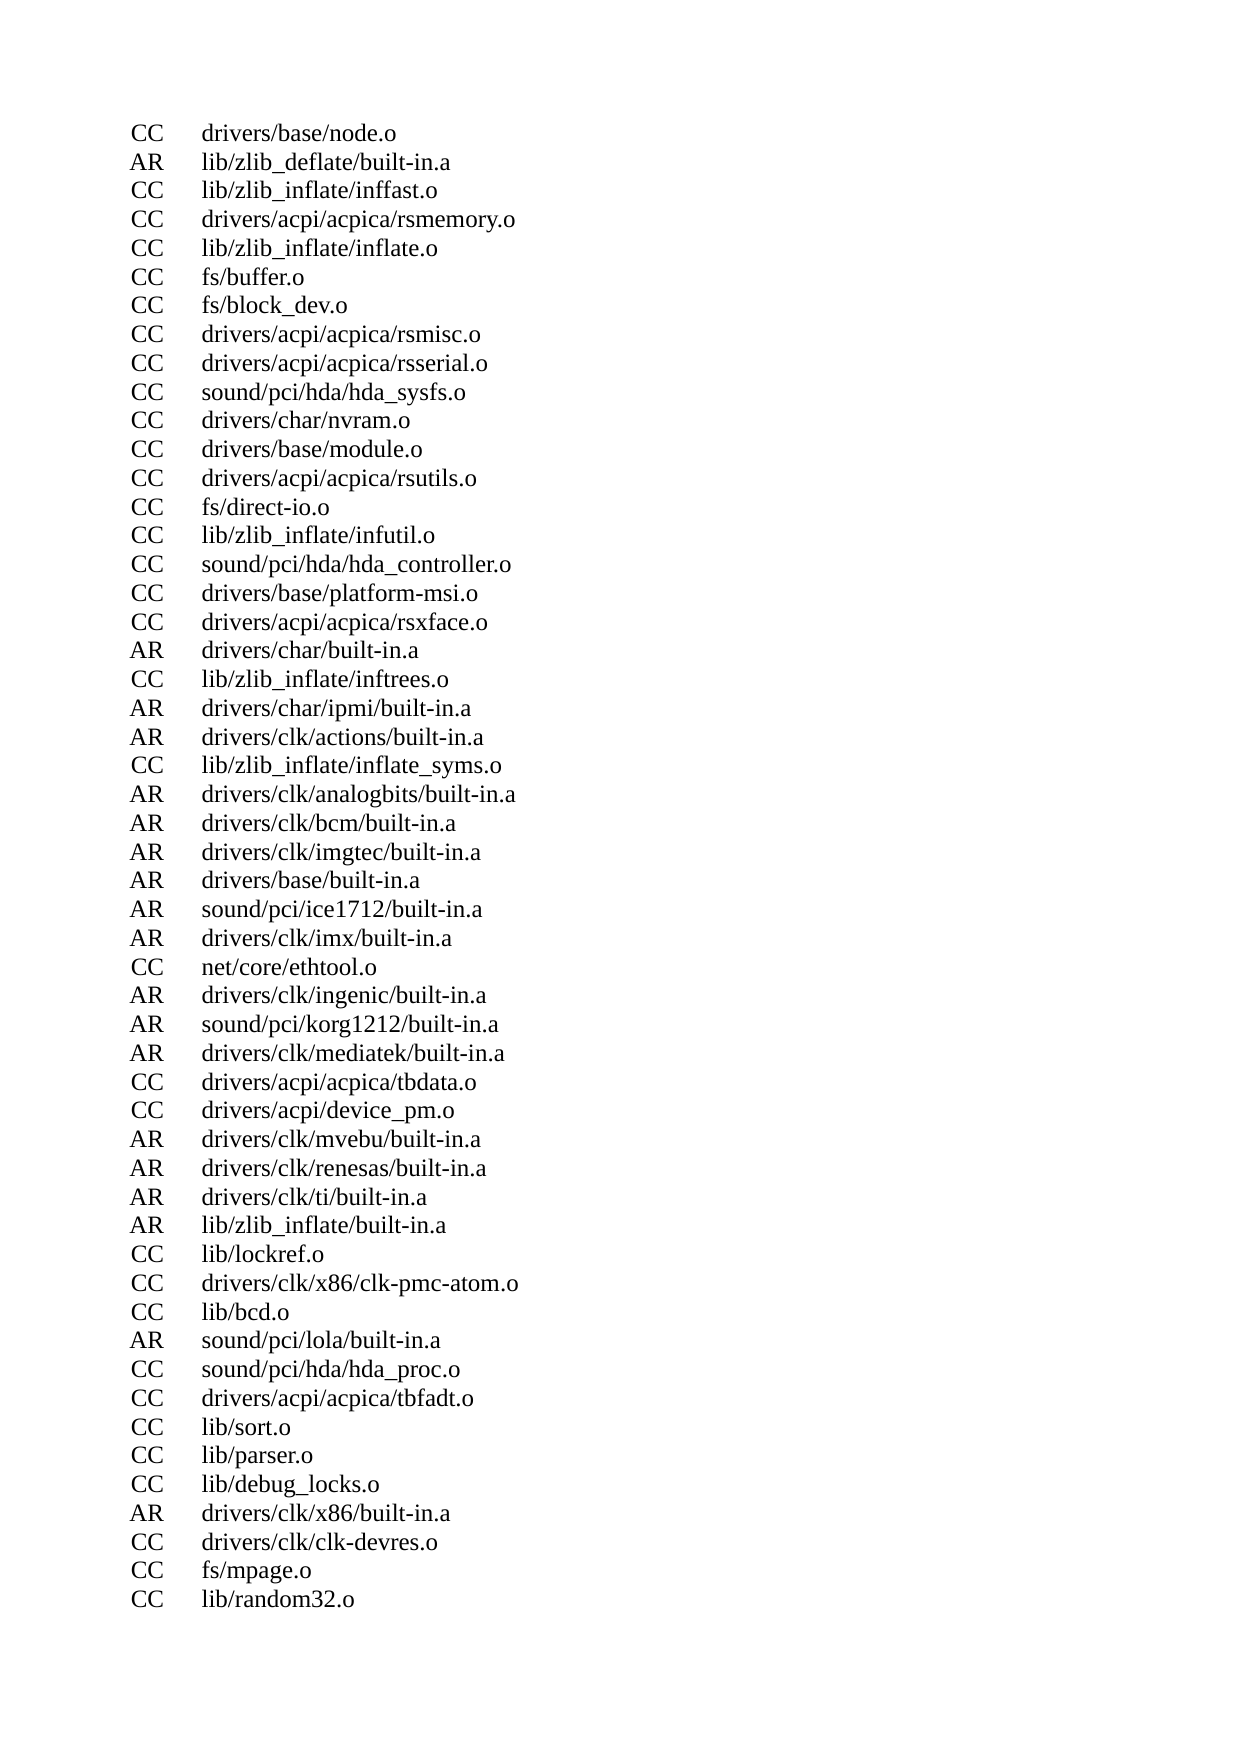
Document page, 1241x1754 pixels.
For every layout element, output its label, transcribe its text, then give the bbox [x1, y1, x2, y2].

text AR drivers/clk/ti/built-in.a [118, 1182, 1122, 1211]
text CC lib/zlib_inflate/inftrees.o [118, 664, 1122, 693]
text AR lib/zlib_inflate/built-in.a [118, 1211, 1122, 1239]
text AR drivers/clk/mvebu/built-in.a [118, 1124, 1122, 1153]
text AR sound/pci/ice1712/built-in.a [118, 894, 1122, 923]
text AR drivers/char/ipmi/built-in.a [118, 693, 1122, 722]
text CC lib/parser.o [118, 1441, 1122, 1469]
text AR drivers/clk/analogbits/built-in.a [118, 779, 1122, 808]
text CC lib/random32.o [118, 1584, 1122, 1613]
text CC lib/sort.o [118, 1412, 1122, 1441]
text CC fs/mpage.o [118, 1556, 1122, 1584]
text CC drivers/base/node.o [118, 118, 1122, 147]
text CC drivers/clk/clk-devres.o [118, 1527, 1122, 1556]
text AR lib/zlib_deflate/built-in.a [118, 147, 1122, 176]
text CC drivers/acpi/acpica/rsserial.o [118, 348, 1122, 377]
text AR drivers/clk/actions/built-in.a [118, 722, 1122, 751]
text CC sound/pci/hda/hda_proc.o [118, 1354, 1122, 1383]
text CC drivers/char/nvram.o [118, 406, 1122, 434]
text CC drivers/acpi/acpica/tbdata.o [118, 1067, 1122, 1096]
text AR drivers/clk/mediatek/built-in.a [118, 1038, 1122, 1067]
text AR drivers/clk/ingenic/built-in.a [118, 981, 1122, 1009]
text AR drivers/char/built-in.a [118, 636, 1122, 664]
text AR sound/pci/korg1212/built-in.a [118, 1009, 1122, 1038]
text CC net/core/ethtool.o [118, 952, 1122, 981]
text AR drivers/clk/x86/built-in.a [118, 1498, 1122, 1527]
text CC sound/pci/hda/hda_sysfs.o [118, 377, 1122, 406]
text CC drivers/acpi/acpica/rsmisc.o [118, 319, 1122, 348]
text CC drivers/acpi/acpica/tbfadt.o [118, 1383, 1122, 1412]
text CC lib/debug_locks.o [118, 1469, 1122, 1498]
text AR drivers/clk/imgtec/built-in.a [118, 837, 1122, 866]
text CC drivers/base/platform-msi.o [118, 578, 1122, 607]
text CC drivers/acpi/device_pm.o [118, 1096, 1122, 1124]
text CC fs/direct-io.o [118, 492, 1122, 521]
text AR drivers/clk/imx/built-in.a [118, 923, 1122, 952]
text CC drivers/base/module.o [118, 434, 1122, 463]
text CC drivers/acpi/acpica/rsxface.o [118, 607, 1122, 636]
text CC lib/zlib_inflate/inflate_syms.o [118, 751, 1122, 779]
text CC sound/pci/hda/hda_controller.o [118, 549, 1122, 578]
text CC drivers/clk/x86/clk-pmc-atom.o [118, 1268, 1122, 1297]
text AR drivers/base/built-in.a [118, 866, 1122, 894]
text CC drivers/acpi/acpica/rsmemory.o [118, 204, 1122, 233]
text CC lib/zlib_inflate/infutil.o [118, 521, 1122, 549]
text AR drivers/clk/bcm/built-in.a [118, 808, 1122, 837]
text CC lib/lockref.o [118, 1239, 1122, 1268]
text CC fs/block_dev.o [118, 291, 1122, 319]
text CC lib/bcd.o [118, 1297, 1122, 1326]
text AR drivers/clk/renesas/built-in.a [118, 1153, 1122, 1182]
text CC fs/buffer.o [118, 262, 1122, 291]
text CC drivers/acpi/acpica/rsutils.o [118, 463, 1122, 492]
text CC lib/zlib_inflate/inffast.o [118, 176, 1122, 204]
text CC lib/zlib_inflate/inflate.o [118, 233, 1122, 262]
text AR sound/pci/lola/built-in.a [118, 1326, 1122, 1354]
